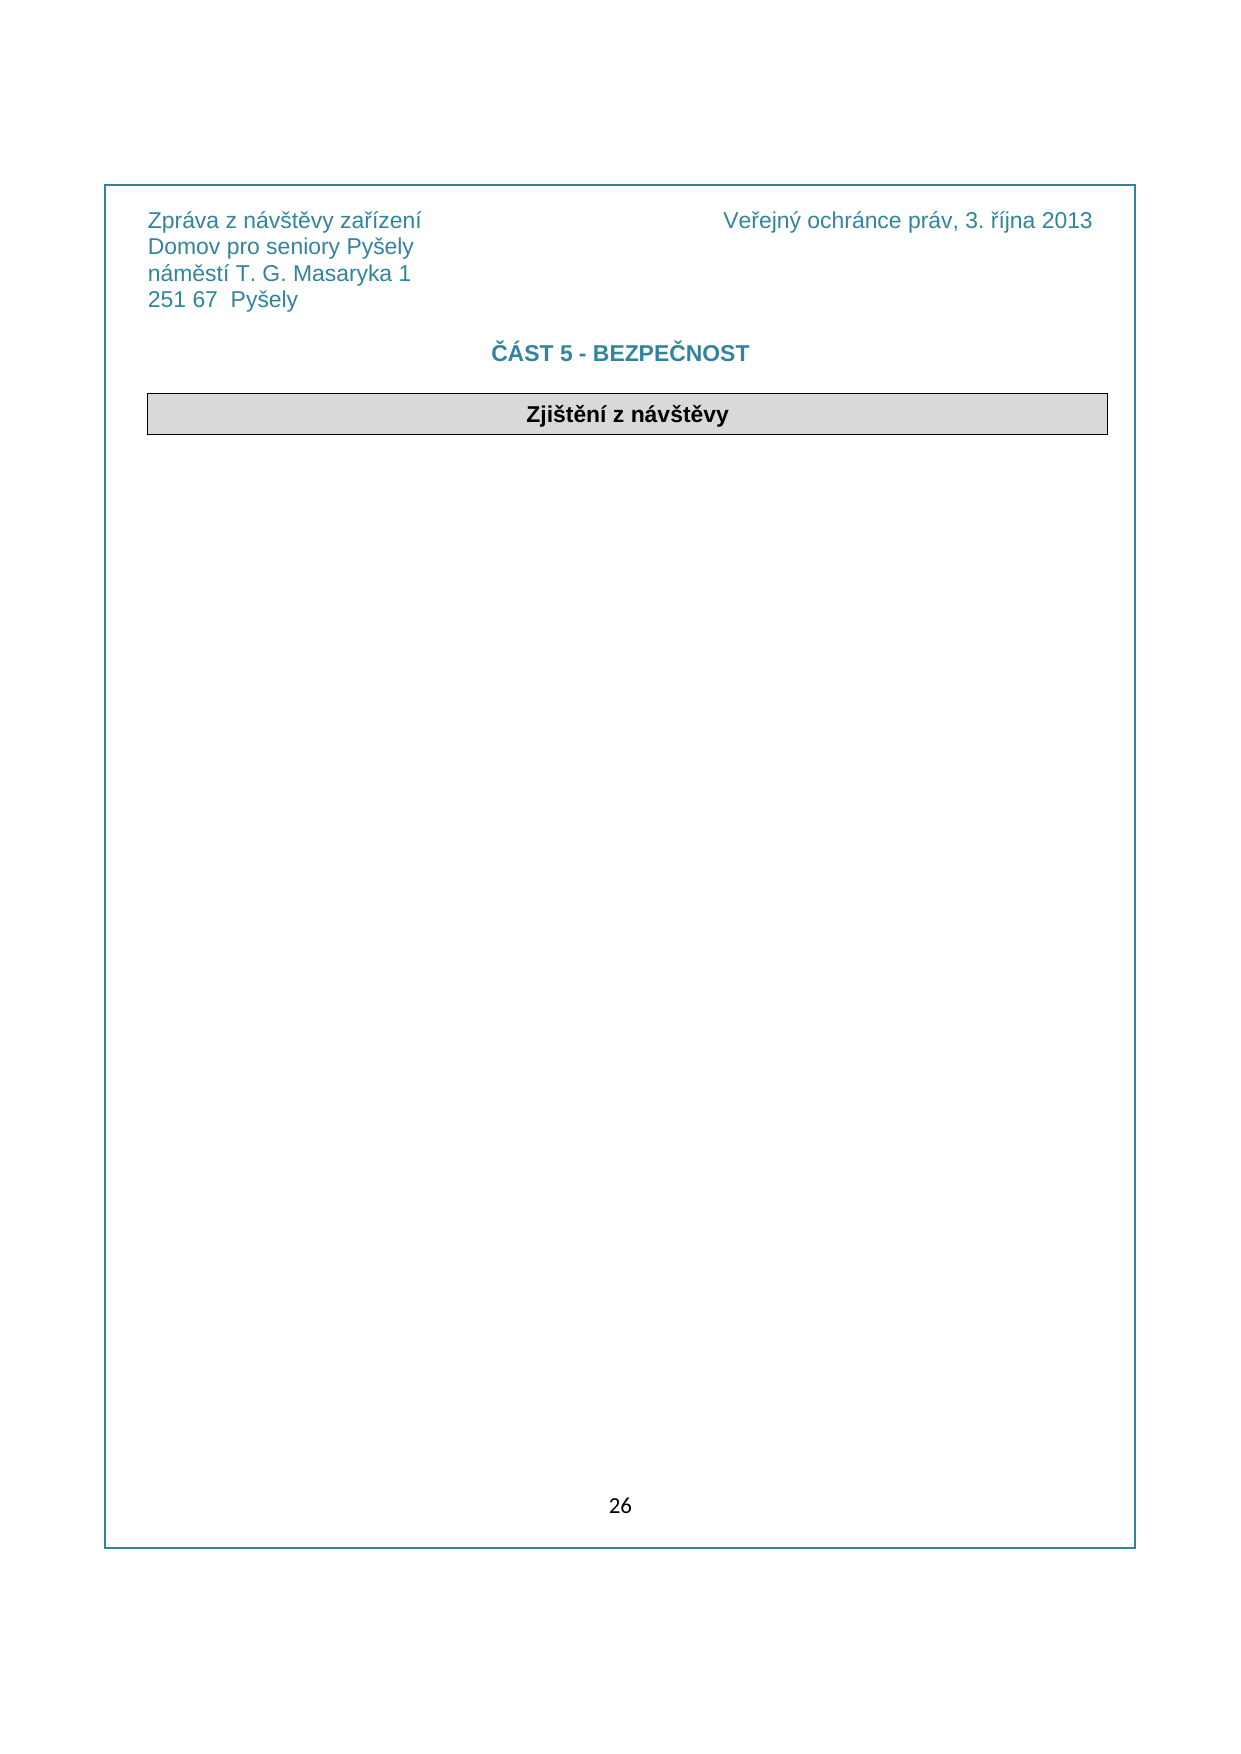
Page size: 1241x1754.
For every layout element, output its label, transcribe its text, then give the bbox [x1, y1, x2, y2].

subtitle ČÁST 5 - BEZPEČNOST [148, 340, 1092, 367]
table_header Zjištění z návštěvy [148, 394, 1107, 434]
